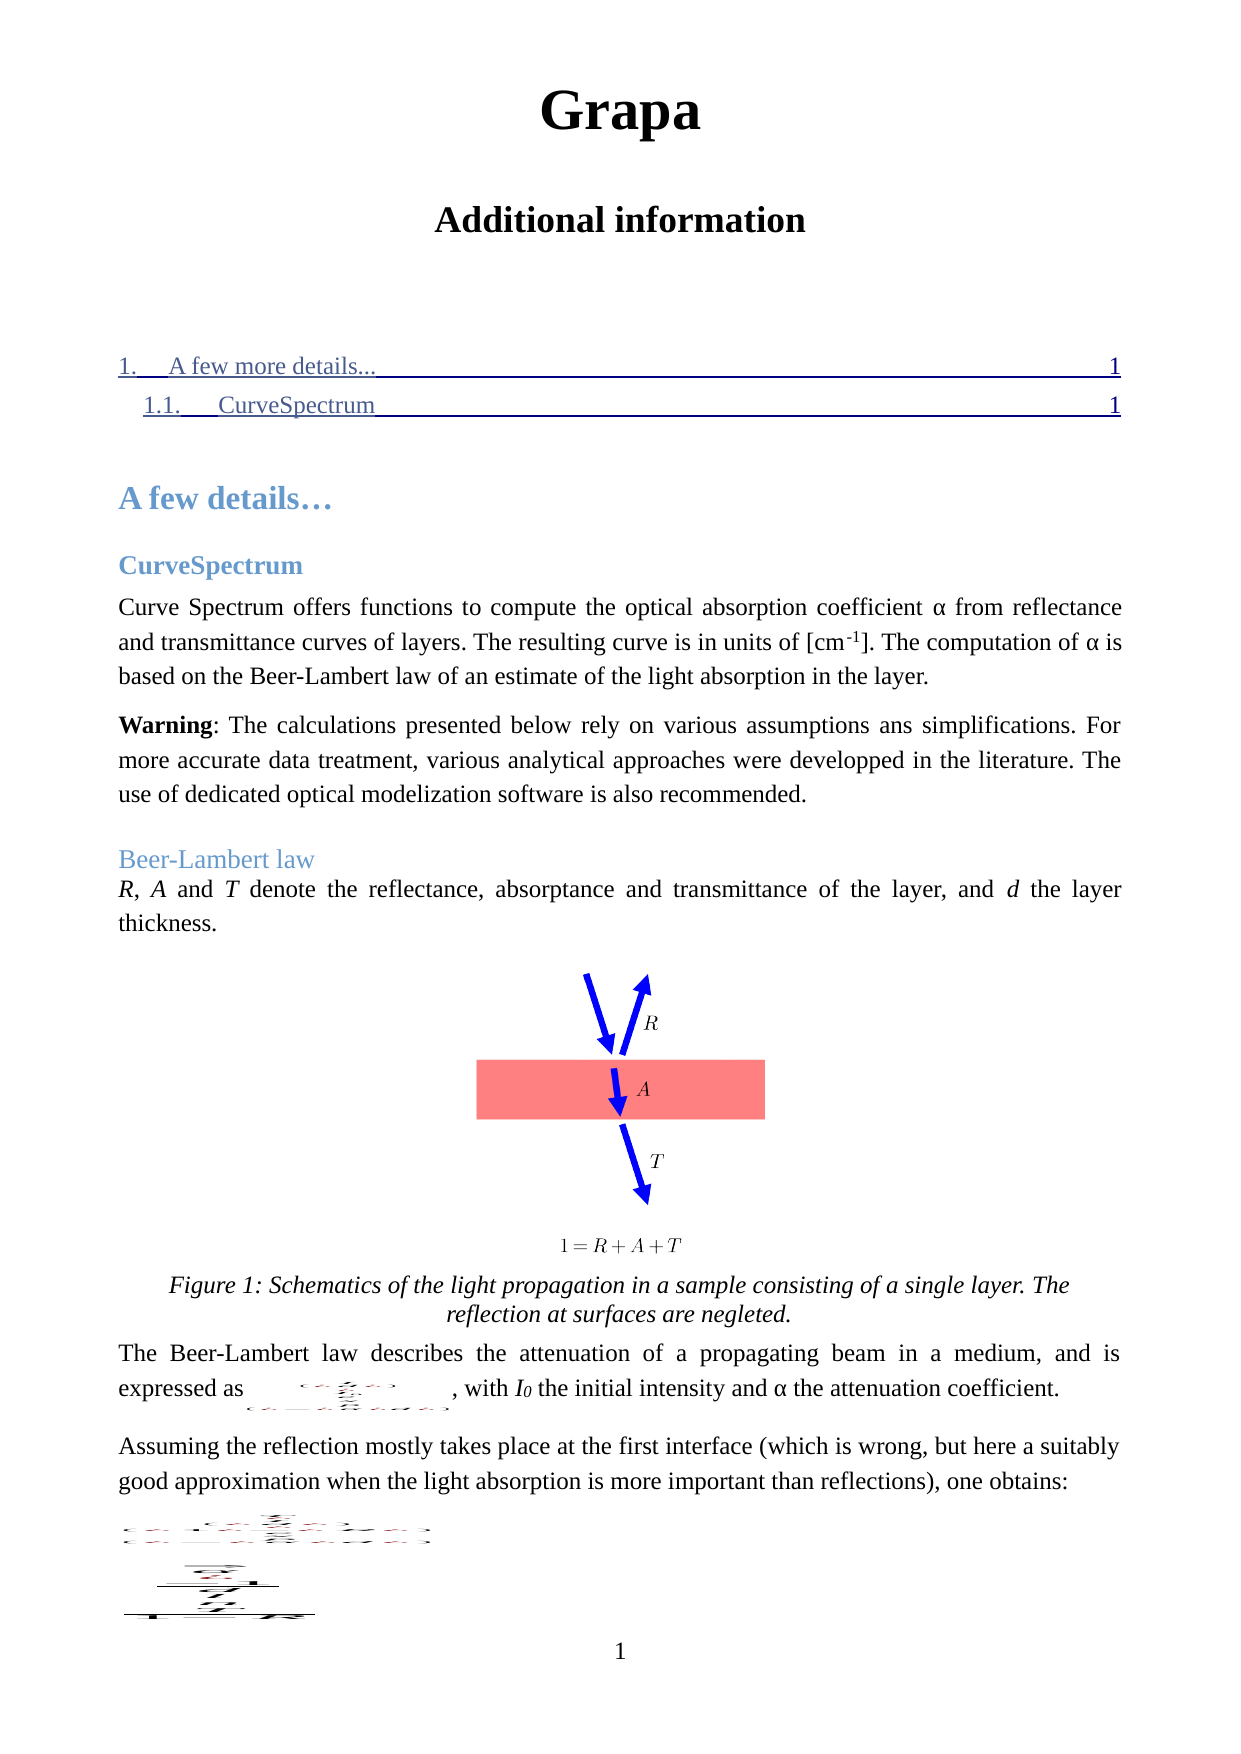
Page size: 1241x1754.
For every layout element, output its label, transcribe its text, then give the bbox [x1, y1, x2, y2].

text Curve Spectrum offers functions to compute the optical absorption coefficient α from reflectance and transmittance curves of layers. The resulting curve is in units of [cm-1]. The computation of α is based on the Beer-Lambert law of an estimate of the light absorption in the layer. [118, 592, 1122, 690]
list CurveSpectrum [118, 549, 1122, 580]
text Figure 1: Schematics of the light propagation in a sample consisting of a single layer. The reflection at surfaces are negleted. [148, 970, 1092, 1327]
text 1. A few more details... 1 [118, 351, 1122, 380]
subtitle Additional information [118, 197, 1122, 241]
list A few details… [118, 478, 1122, 517]
text The Beer-Lambert law describes the attenuation of a propagating beam in a medium, and is expressed as, with I0 the initial intensity and α the attenuation coefficient. [118, 957, 1122, 1411]
text Beer-Lambert law [118, 843, 1122, 874]
text R, A and T denote the reflectance, absorptance and transmittance of the layer, and d the layer thickness. [118, 874, 1122, 937]
text 1.1. CurveSpectrum 1 [143, 390, 1122, 419]
text Warning: The calculations presented below rely on various assumptions ans simplifications. For more accurate data treatment, various analytical approaches were developped in the literature. The use of dedicated optical modelization software is also recommended. [118, 710, 1122, 808]
text Assuming the reflection mostly takes place at the first interface (which is wrong, but here a suitably good approximation when the light absorption is more important than reflections), one obtains: [118, 1431, 1122, 1494]
subtitle Grapa [118, 75, 1122, 142]
